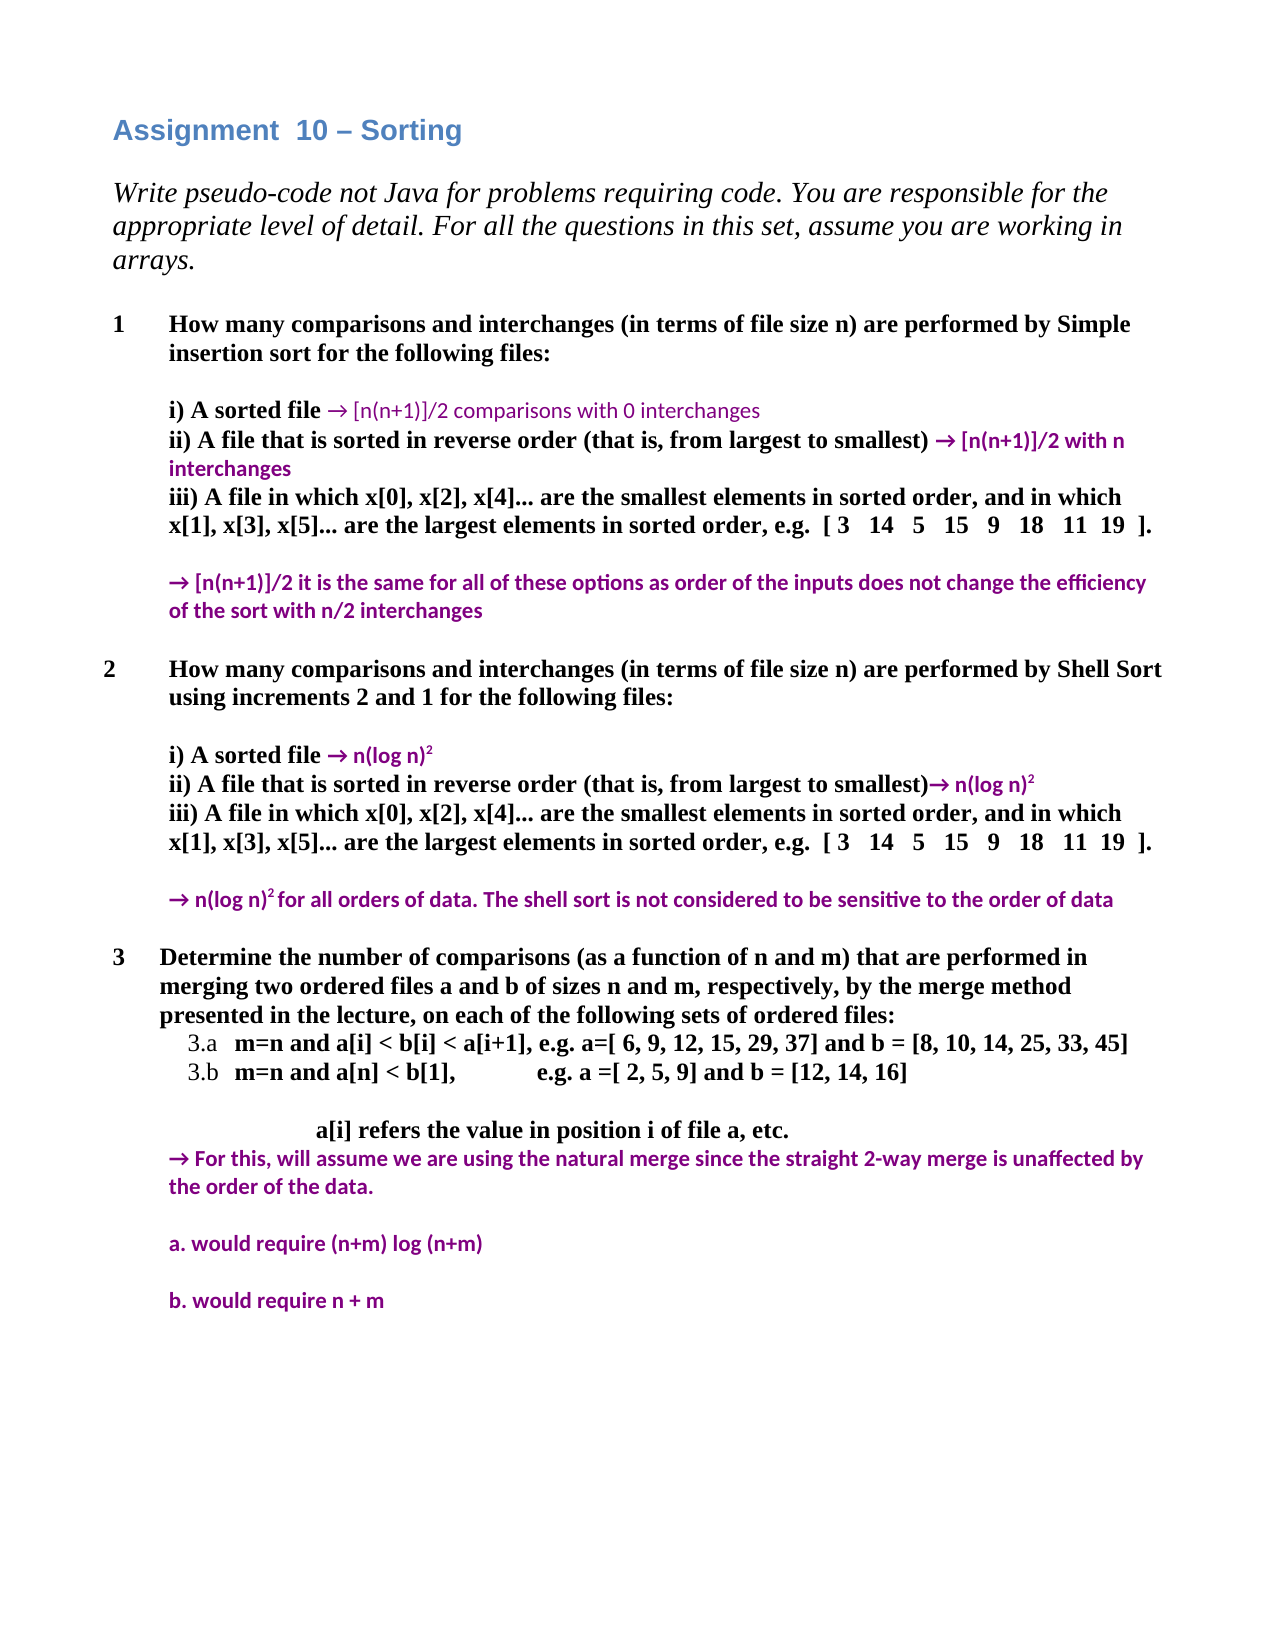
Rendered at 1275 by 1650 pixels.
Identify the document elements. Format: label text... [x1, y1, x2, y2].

list How many comparisons and interchanges (in terms of file size n) are performed by Simple insertion sort for the following files: [112, 309, 1162, 366]
text → For this, will assume we are using the natural merge since the straight 2-way merge is unaffected by the order of the data. [169, 1144, 1162, 1200]
text b. would require n + m [169, 1286, 1162, 1314]
list m=n and a[n] < b[1], e.g. a =[ 2, 5, 9] and b = [12, 14, 16] [187, 1057, 1162, 1086]
text → n(log n)2 for all orders of data. The shell sort is not considered to be sensitive to the order of data [169, 885, 1162, 913]
text → [n(n+1)]/2 it is the same for all of these options as order of the inputs does not change the efficiency of the sort with n/2 interchanges [169, 568, 1162, 624]
list m=n and a[i] < b[i] < a[i+1], e.g. a=[ 6, 9, 12, 15, 29, 37] and b = [8, 10, 14, 25, 33, 45] [187, 1028, 1162, 1057]
list Write pseudo-code not Java for problems requiring code. You are responsible for the appropriate level of detail. For all the questions in this set, assume you are working in arrays. [112, 175, 1162, 275]
list How many comparisons and interchanges (in terms of file size n) are performed by Shell Sort using increments 2 and 1 for the following files: [103, 654, 1162, 711]
text a[i] refers the value in position i of file a, etc. [103, 1115, 1162, 1144]
text i) A sorted file → [n(n+1)]/2 comparisons with 0 interchanges ii) A file that is sorted in reverse order (that is, from largest to smallest) → [n(n+1)]/2 with n interchanges iii) A file in which x[0], x[2], x[4]... are the smallest elements in sorted order, and in which x[1], x[3], x[5]... are the largest elements in sorted order, e.g. [ 3 14 5 15 9 18 11 19 ]. [169, 396, 1162, 539]
text i) A sorted file → n(log n)2 ii) A file that is sorted in reverse order (that is, from largest to smallest)→ n(log n)2 iii) A file in which x[0], x[2], x[4]... are the smallest elements in sorted order, and in which x[1], x[3], x[5]... are the largest elements in sorted order, e.g. [ 3 14 5 15 9 18 11 19 ]. [169, 740, 1162, 856]
text a. would require (n+m) log (n+m) [169, 1229, 1162, 1257]
text Assignment 10 – Sorting [112, 112, 1162, 146]
list Determine the number of comparisons (as a function of n and m) that are performed in merging two ordered files a and b of sizes n and m, respectively, by the merge method presented in the lecture, on each of the following sets of ordered files: [112, 942, 1162, 1028]
